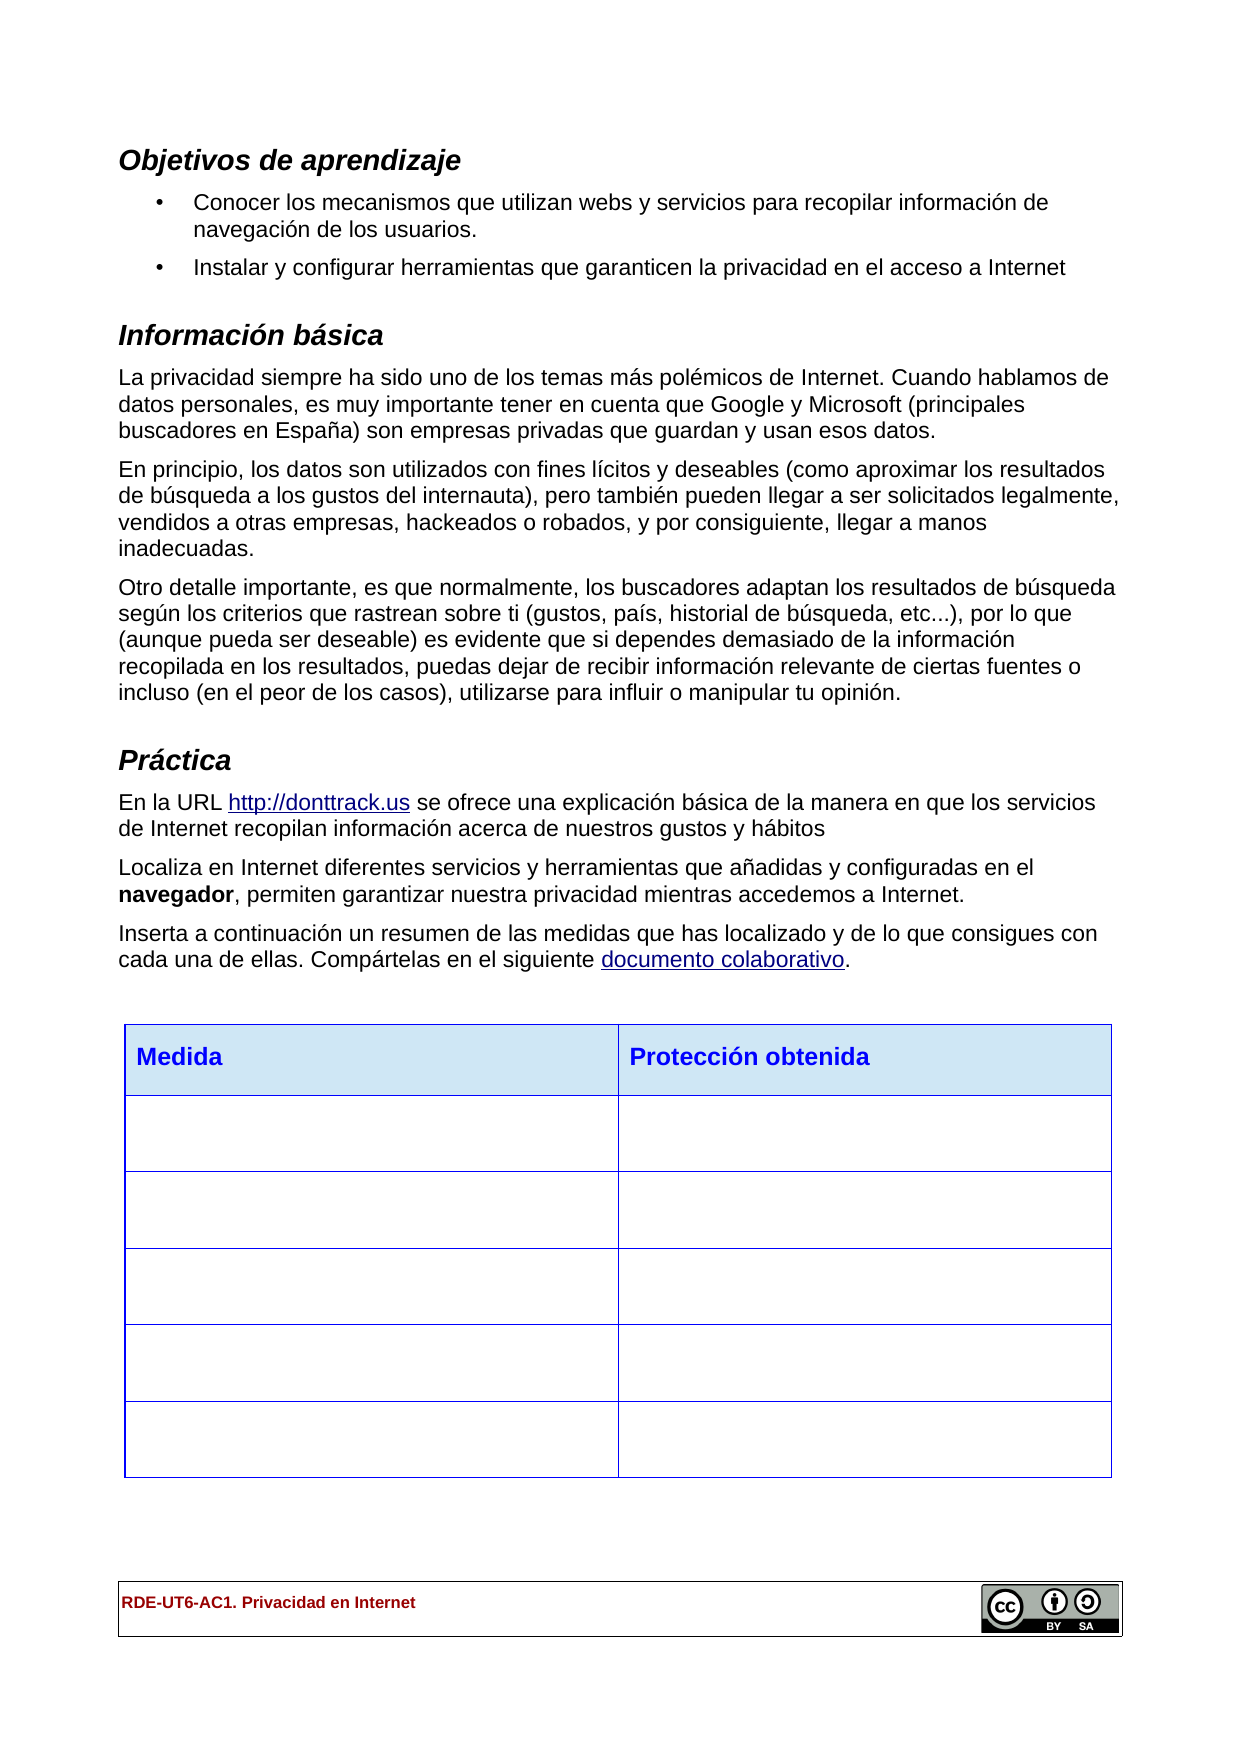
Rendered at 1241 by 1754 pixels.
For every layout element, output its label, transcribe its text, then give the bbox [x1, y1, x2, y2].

table_cell [619, 1249, 1111, 1324]
subtitle Conocer los mecanismos que utilizan webs y servicios para recopilar información de navegación de los usuarios. [156, 189, 1122, 242]
table_cell [126, 1249, 618, 1324]
subtitle Otro detalle importante, es que normalmente, los buscadores adaptan los resultados de búsqueda según los criterios que rastrean sobre ti (gustos, país, historial de búsqueda, etc...), por lo que (aunque pueda ser deseable) es evidente que si dependes demasiado de la información recopilada en los resultados, puedas dejar de recibir información relevante de ciertas fuentes o incluso (en el peor de los casos), utilizarse para influir o manipular tu opinión. [118, 574, 1122, 706]
table_header Medida [126, 1025, 618, 1095]
table_header Protección obtenida [619, 1025, 1111, 1095]
table_cell [619, 1325, 1111, 1401]
subtitle En principio, los datos son utilizados con fines lícitos y deseables (como aproximar los resultados de búsqueda a los gustos del internauta), pero también pueden llegar a ser solicitados legalmente, vendidos a otras empresas, hackeados o robados, y por consiguiente, llegar a manos inadecuadas. [118, 456, 1122, 561]
subtitle La privacidad siempre ha sido uno de los temas más polémicos de Internet. Cuando hablamos de datos personales, es muy importante tener en cuenta que Google y Microsoft (principales buscadores en España) son empresas privadas que guardan y usan esos datos. [118, 364, 1122, 443]
subtitle Inserta a continuación un resumen de las medidas que has localizado y de lo que consigues con cada una de ellas. Compártelas en el siguiente documento colaborativo. [118, 919, 1122, 972]
subtitle Información básica [118, 318, 1122, 352]
subtitle Instalar y configurar herramientas que garanticen la privacidad en el acceso a Internet [156, 254, 1122, 281]
table_cell [619, 1172, 1111, 1248]
table_cell [126, 1172, 618, 1248]
subtitle Objetivos de aprendizaje [118, 143, 1122, 177]
picture [981, 1584, 1119, 1633]
subtitle Práctica [118, 743, 1122, 777]
table_cell [126, 1096, 618, 1171]
table_cell [126, 1325, 618, 1401]
subtitle En la URL http://donttrack.us se ofrece una explicación básica de la manera en que los servicios de Internet recopilan información acerca de nuestros gustos y hábitos [118, 789, 1122, 842]
subtitle Localiza en Internet diferentes servicios y herramientas que añadidas y configuradas en el navegador, permiten garantizar nuestra privacidad mientras accedemos a Internet. [118, 854, 1122, 907]
table_cell [619, 1402, 1111, 1477]
table_cell [126, 1402, 618, 1477]
table_cell [619, 1096, 1111, 1171]
